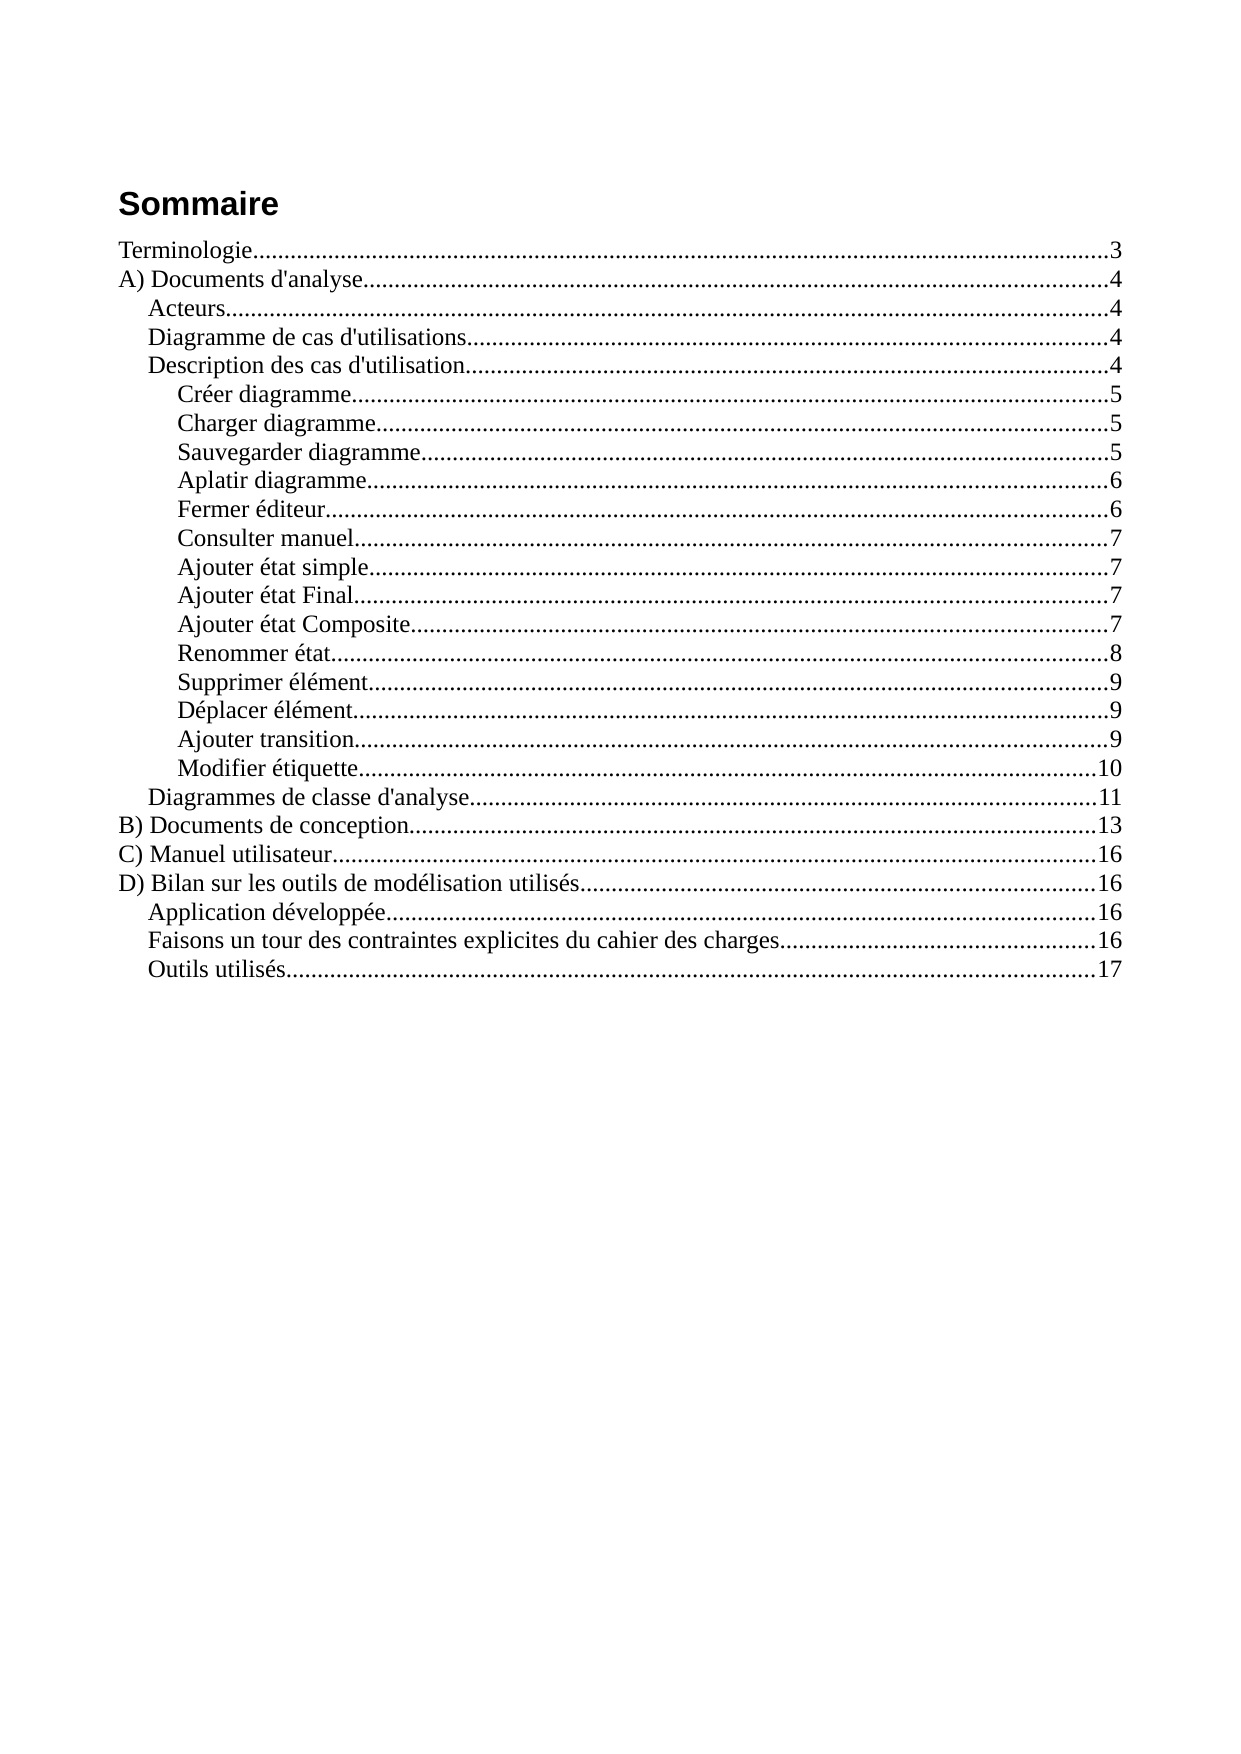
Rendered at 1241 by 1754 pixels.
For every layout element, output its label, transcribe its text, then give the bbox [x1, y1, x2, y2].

text Ajouter état simple 7 [177, 552, 1122, 580]
text Ajouter état Composite 7 [177, 609, 1122, 638]
text Fermer éditeur 6 [177, 494, 1122, 523]
text Sauvegarder diagramme 5 [177, 437, 1122, 465]
text Diagramme de cas d'utilisations 4 [148, 322, 1122, 350]
subtitle Sommaire [118, 184, 1122, 223]
text Description des cas d'utilisation 4 [148, 350, 1122, 379]
text Terminologie 3 [118, 235, 1122, 264]
text Déplacer élément 9 [177, 695, 1122, 724]
text Outils utilisés 17 [148, 954, 1122, 983]
text Ajouter état Final 7 [177, 580, 1122, 609]
text Supprimer élément 9 [177, 667, 1122, 695]
text Diagrammes de classe d'analyse 11 [148, 782, 1122, 810]
text A) Documents d'analyse 4 [118, 264, 1122, 293]
text Créer diagramme 5 [177, 379, 1122, 408]
text C) Manuel utilisateur 16 [118, 839, 1122, 868]
text Acteurs 4 [148, 293, 1122, 322]
text Ajouter transition 9 [177, 724, 1122, 753]
text B) Documents de conception 13 [118, 810, 1122, 839]
text Aplatir diagramme 6 [177, 465, 1122, 494]
text Modifier étiquette 10 [177, 753, 1122, 782]
text Faisons un tour des contraintes explicites du cahier des charges. 16 [148, 925, 1122, 954]
text Charger diagramme 5 [177, 408, 1122, 437]
text Renommer état 8 [177, 638, 1122, 667]
text Application développée 16 [148, 897, 1122, 925]
text Consulter manuel 7 [177, 523, 1122, 552]
text D) Bilan sur les outils de modélisation utilisés 16 [118, 868, 1122, 897]
